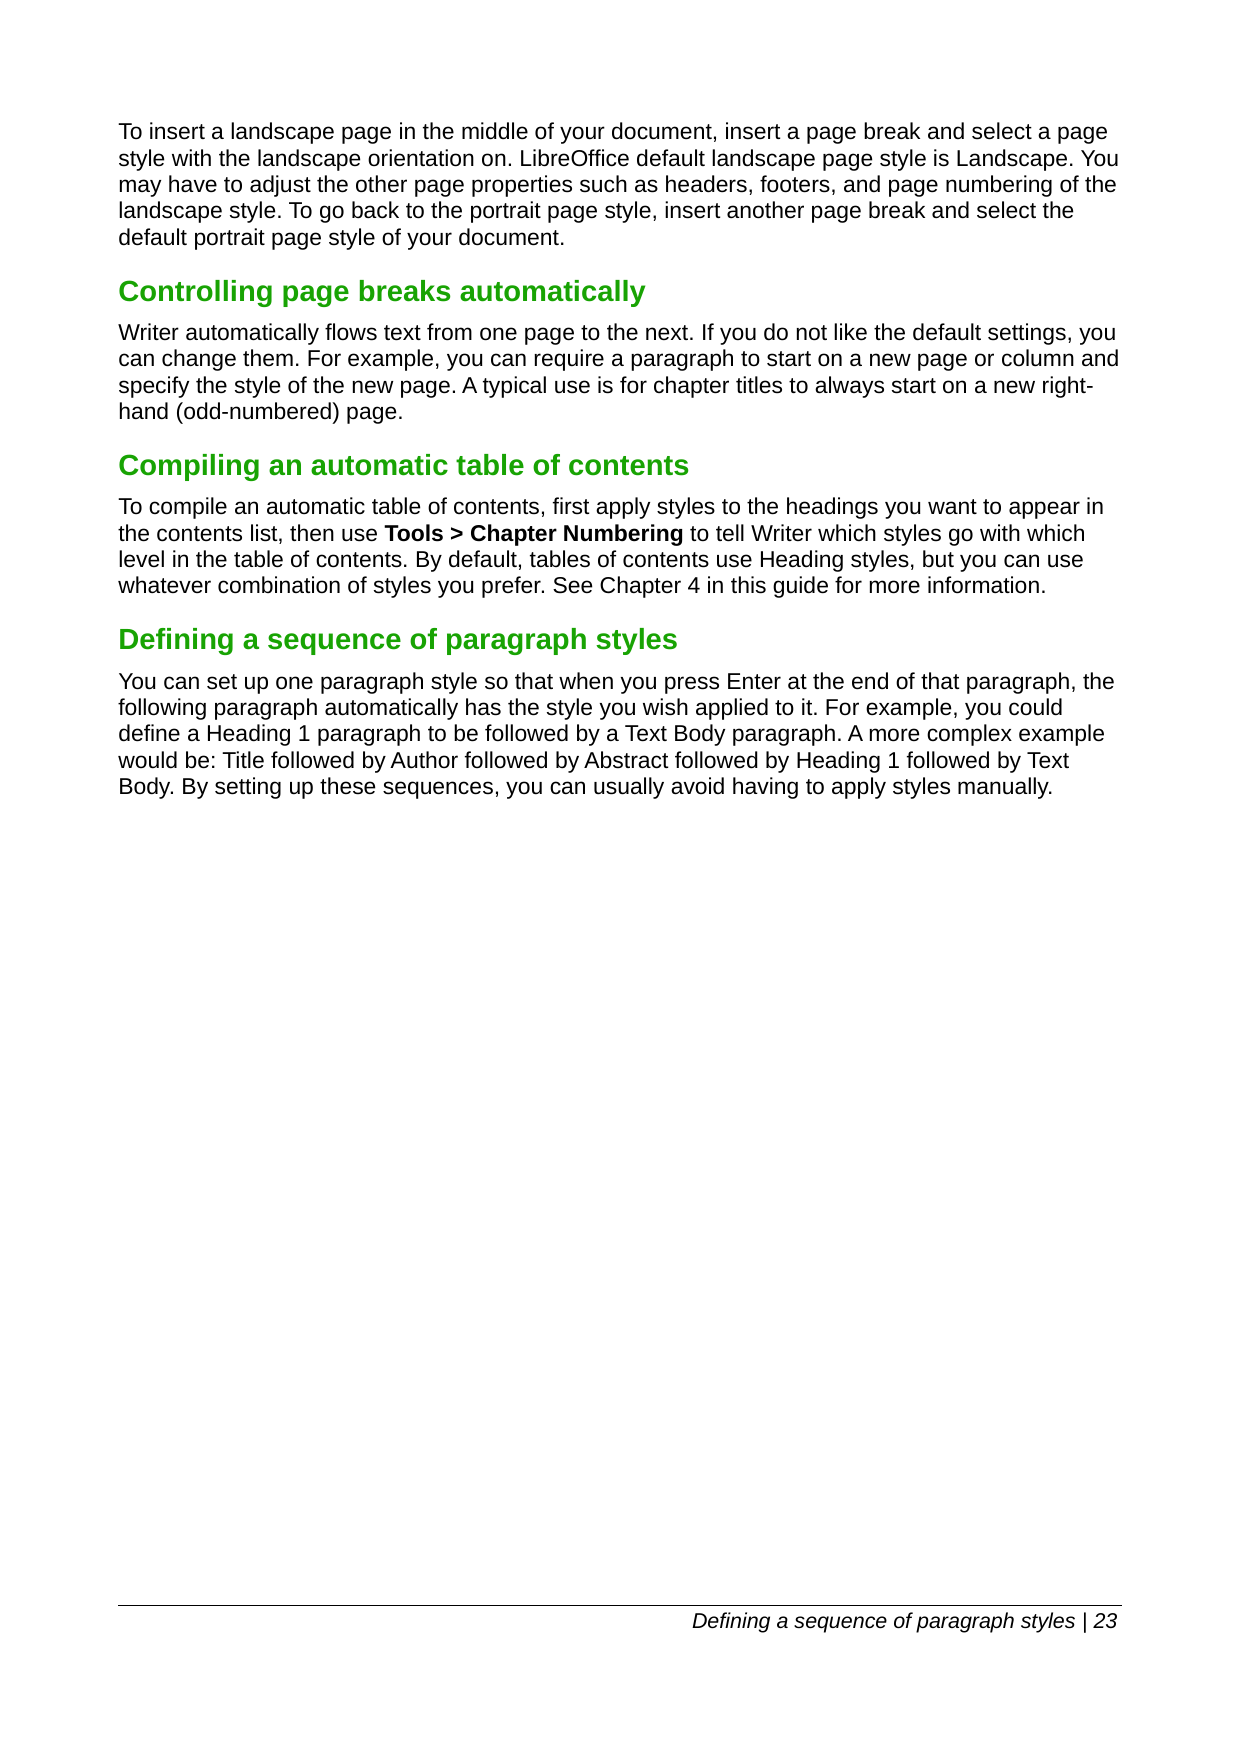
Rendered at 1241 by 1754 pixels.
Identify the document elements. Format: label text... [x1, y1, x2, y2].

text To insert a landscape page in the middle of your document, insert a page break and select a page style with the landscape orientation on. LibreOffice default landscape page style is Landscape. You may have to adjust the other page properties such as headers, footers, and page numbering of the landscape style. To go back to the portrait page style, insert another page break and select the default portrait page style of your document. [118, 118, 1122, 250]
text Writer automatically flows text from one page to the next. If you do not like the default settings, you can change them. For example, you can require a paragraph to start on a new page or column and specify the style of the new page. A typical use is for chapter titles to always start on a new right-hand (odd-numbered) page. [118, 319, 1122, 424]
text You can set up one paragraph style so that when you press Enter at the end of that paragraph, the following paragraph automatically has the style you wish applied to it. For example, you could define a Heading 1 paragraph to be followed by a Text Body paragraph. A more complex example would be: Title followed by Author followed by Abstract followed by Heading 1 followed by Text Body. By setting up these sequences, you can usually avoid having to apply styles manually. [118, 668, 1122, 799]
subtitle Compiling an automatic table of contents [118, 448, 1122, 481]
text To compile an automatic table of contents, first apply styles to the headings you want to appear in the contents list, then use Tools > Chapter Numbering to tell Writer which styles go with which level in the table of contents. By default, tables of contents use Heading styles, but you can use whatever combination of styles you prefer. See Chapter 4 in this guide for more information. [118, 493, 1122, 599]
subtitle Controlling page breaks automatically [118, 273, 1122, 307]
subtitle Defining a sequence of paragraph styles [118, 622, 1122, 656]
